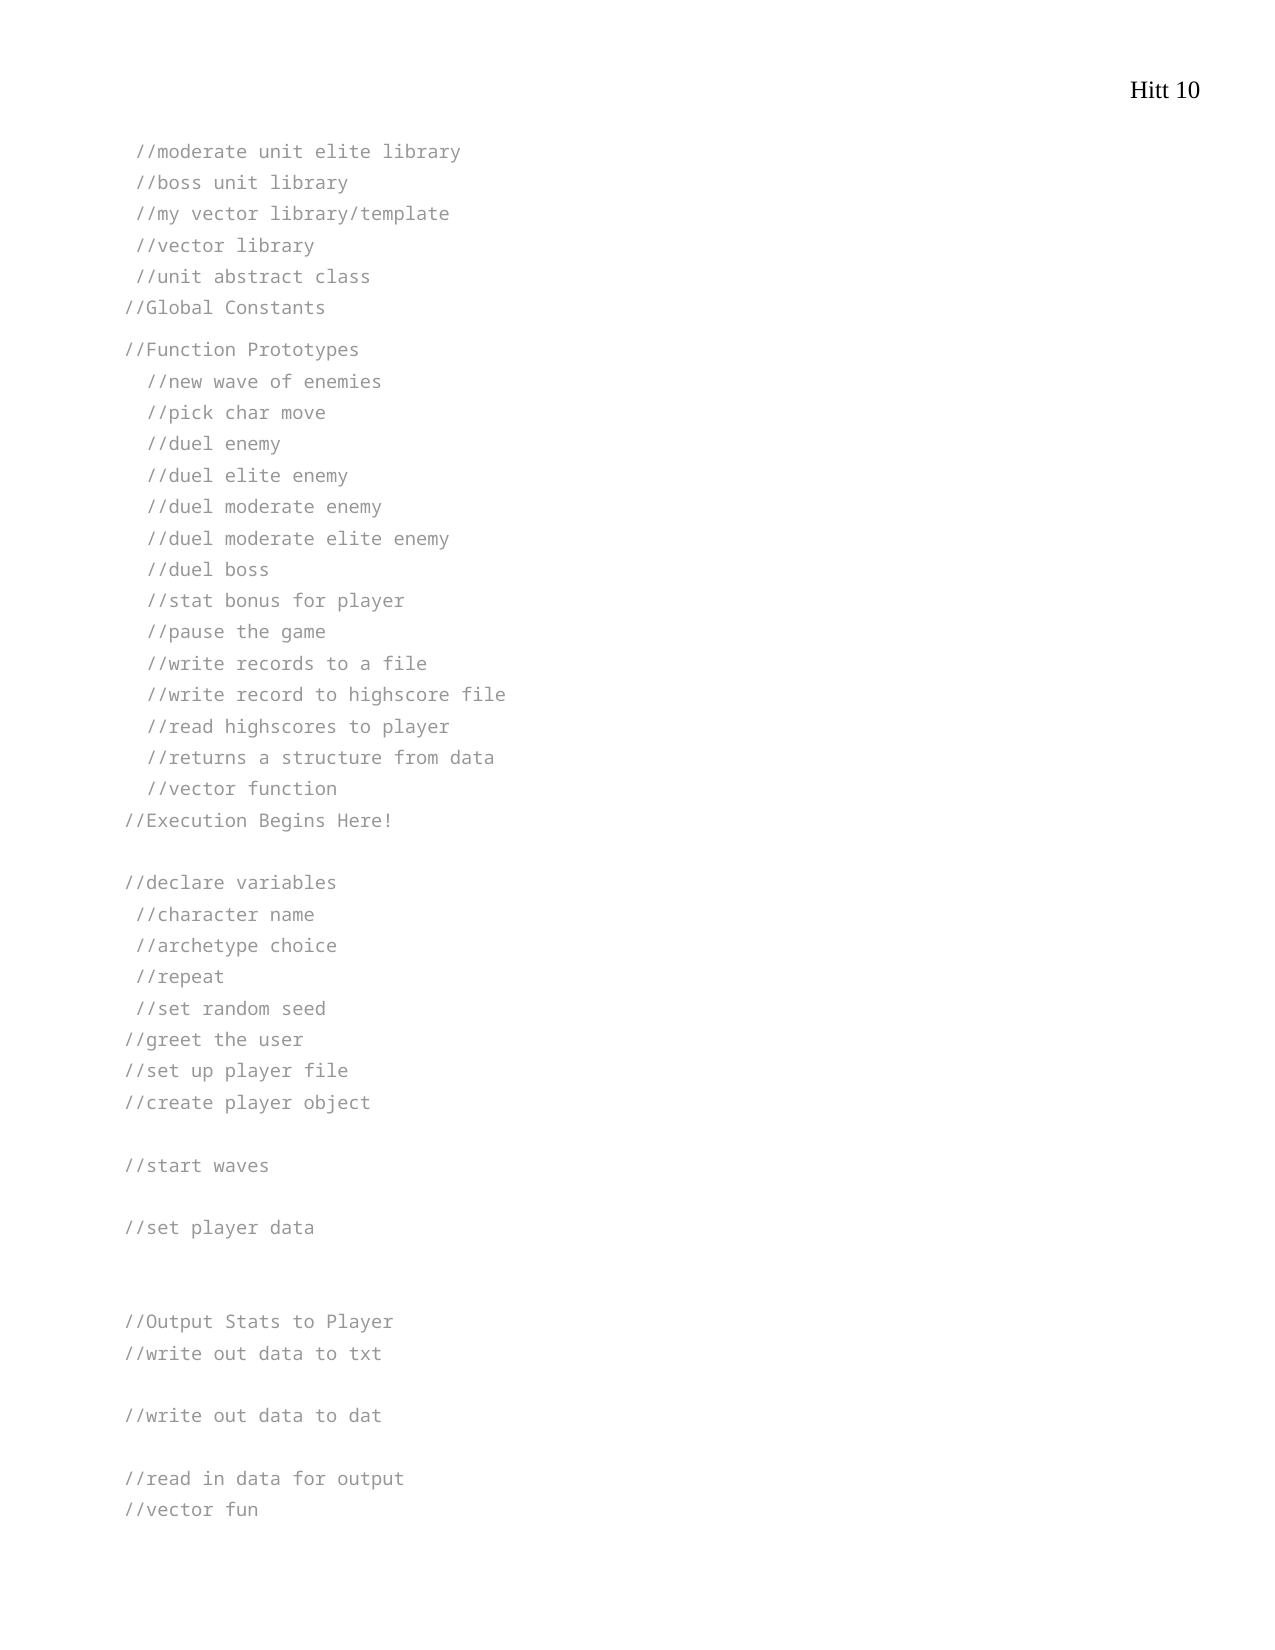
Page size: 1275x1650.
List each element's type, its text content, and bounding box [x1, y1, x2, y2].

table_cell //Global Constants [120, 292, 1082, 323]
table_cell [120, 1274, 1082, 1306]
table_cell [75, 773, 120, 804]
table_cell //my vector library/template [120, 198, 1082, 229]
table_cell [75, 334, 120, 365]
table_cell //declare variables [120, 867, 1082, 898]
table_cell [75, 992, 120, 1023]
table_cell [75, 1431, 120, 1462]
table_cell [75, 898, 120, 929]
table_cell //duel enemy [120, 428, 1082, 459]
table_cell //write record to highscore file [120, 679, 1082, 710]
table_cell //create player object [120, 1086, 1082, 1118]
table_cell //duel moderate enemy [120, 491, 1082, 522]
table_cell //read in data for output [120, 1463, 1082, 1494]
table_cell [75, 396, 120, 428]
table_cell [75, 585, 120, 616]
table_cell [75, 1118, 120, 1149]
table_cell [75, 1274, 120, 1306]
table_cell [120, 1118, 1082, 1149]
table_cell [75, 679, 120, 710]
table_cell [75, 323, 120, 334]
table_cell [75, 1086, 120, 1118]
table_cell [75, 1055, 120, 1086]
table_cell //set up player file [120, 1055, 1082, 1086]
table_cell [75, 229, 120, 260]
table_cell //vector library [120, 229, 1082, 260]
table_cell [75, 365, 120, 396]
table_cell //character name [120, 898, 1082, 929]
table_cell [120, 835, 1082, 867]
table_cell [120, 1180, 1082, 1212]
table_cell [75, 867, 120, 898]
table_cell [120, 1431, 1082, 1462]
table_cell //repeat [120, 961, 1082, 992]
table_cell [75, 1149, 120, 1180]
table_cell [75, 1525, 120, 1557]
table_cell //new wave of enemies [120, 365, 1082, 396]
table_cell [120, 1243, 1082, 1274]
table_cell [75, 491, 120, 522]
table_cell [75, 428, 120, 459]
table_cell [75, 1243, 120, 1274]
table_cell //moderate unit elite library [120, 135, 1082, 166]
table_cell [75, 961, 120, 992]
table_cell //pause the game [120, 616, 1082, 647]
table_cell //unit abstract class [120, 260, 1082, 292]
table_cell [75, 292, 120, 323]
table_cell [75, 166, 120, 198]
table_cell //boss unit library [120, 166, 1082, 198]
table_cell [75, 1494, 120, 1525]
table_cell //Output Stats to Player [120, 1306, 1082, 1337]
table_cell //returns a structure from data [120, 741, 1082, 773]
table_cell //read highscores to player [120, 710, 1082, 741]
table_cell //write records to a file [120, 647, 1082, 679]
table_cell [75, 260, 120, 292]
table_cell [75, 1463, 120, 1494]
table_cell //archetype choice [120, 930, 1082, 961]
table_cell //stat bonus for player [120, 585, 1082, 616]
table_cell [75, 553, 120, 584]
table_cell [75, 616, 120, 647]
table_cell //duel elite enemy [120, 459, 1082, 491]
table_cell //Execution Begins Here! [120, 804, 1082, 835]
table_cell //write out data to txt [120, 1337, 1082, 1368]
table_cell [75, 1369, 120, 1400]
table_cell //vector fun [120, 1494, 1082, 1525]
table_cell [75, 1306, 120, 1337]
table_cell //pick char move [120, 396, 1082, 428]
table_cell //write out data to dat [120, 1400, 1082, 1431]
table_cell [75, 835, 120, 867]
table_cell //Function Prototypes [120, 334, 1082, 365]
table_cell [75, 741, 120, 773]
table_cell [75, 459, 120, 491]
table_cell //duel moderate elite enemy [120, 522, 1082, 553]
table_cell [75, 1024, 120, 1055]
table_cell //start waves [120, 1149, 1082, 1180]
table_cell [120, 323, 1082, 334]
table_cell [75, 930, 120, 961]
table_cell //set random seed [120, 992, 1082, 1023]
table_cell [75, 522, 120, 553]
table_cell [75, 1180, 120, 1212]
table_cell [75, 135, 120, 166]
table_cell [75, 1337, 120, 1368]
table_cell [75, 647, 120, 679]
table_cell [75, 198, 120, 229]
table_cell [75, 804, 120, 835]
table_cell [120, 1525, 1082, 1557]
table_cell //set player data [120, 1212, 1082, 1243]
table_cell //vector function [120, 773, 1082, 804]
table_cell //greet the user [120, 1024, 1082, 1055]
table_cell [120, 1369, 1082, 1400]
table_cell [75, 710, 120, 741]
table_cell [75, 1400, 120, 1431]
table_cell //duel boss [120, 553, 1082, 584]
table_cell [75, 1212, 120, 1243]
